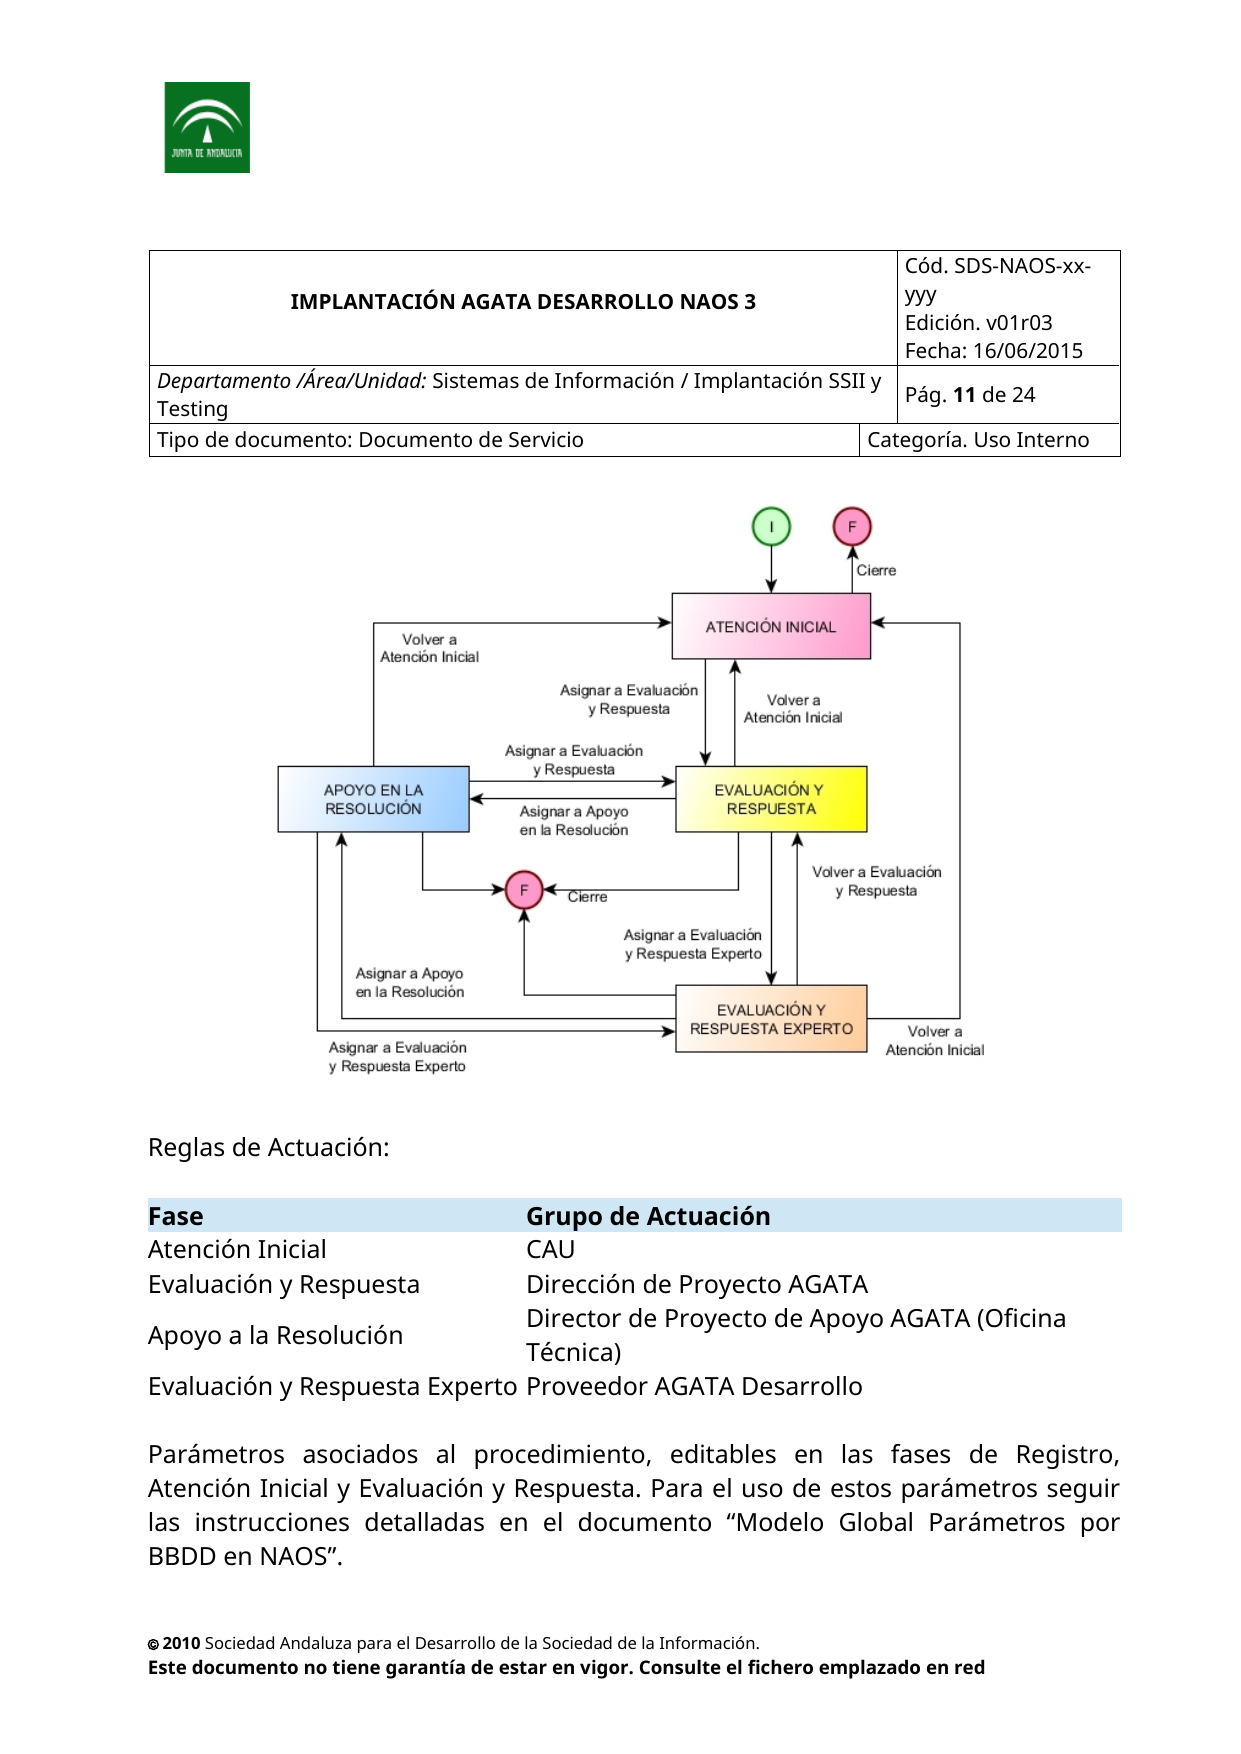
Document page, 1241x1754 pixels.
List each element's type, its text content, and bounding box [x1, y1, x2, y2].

table_cell Evaluación y Respuesta Experto [148, 1369, 526, 1402]
table_cell Evaluación y Respuesta [148, 1266, 526, 1300]
table_cell Apoyo a la Resolución [148, 1300, 526, 1368]
picture [263, 489, 1006, 1096]
table_cell Proveedor AGATA Desarrollo [526, 1369, 1122, 1402]
table_header Grupo de Actuación [526, 1198, 1122, 1232]
table_cell CAU [526, 1232, 1122, 1266]
table_cell Director de Proyecto de Apoyo AGATA (Oficina Técnica) [526, 1300, 1122, 1368]
text Reglas de Actuación: [148, 1130, 1122, 1164]
table_cell Atención Inicial [148, 1232, 526, 1266]
table_header Fase [148, 1198, 526, 1232]
text Parámetros asociados al procedimiento, editables en las fases de Registro, Atención Inicial y Evaluación y Respuesta. Para el uso de estos parámetros seguir las instrucciones detalladas en el documento “Modelo Global Parámetros por BBDD en NAOS”. [148, 1437, 1122, 1573]
table_cell Dirección de Proyecto AGATA [526, 1266, 1122, 1300]
